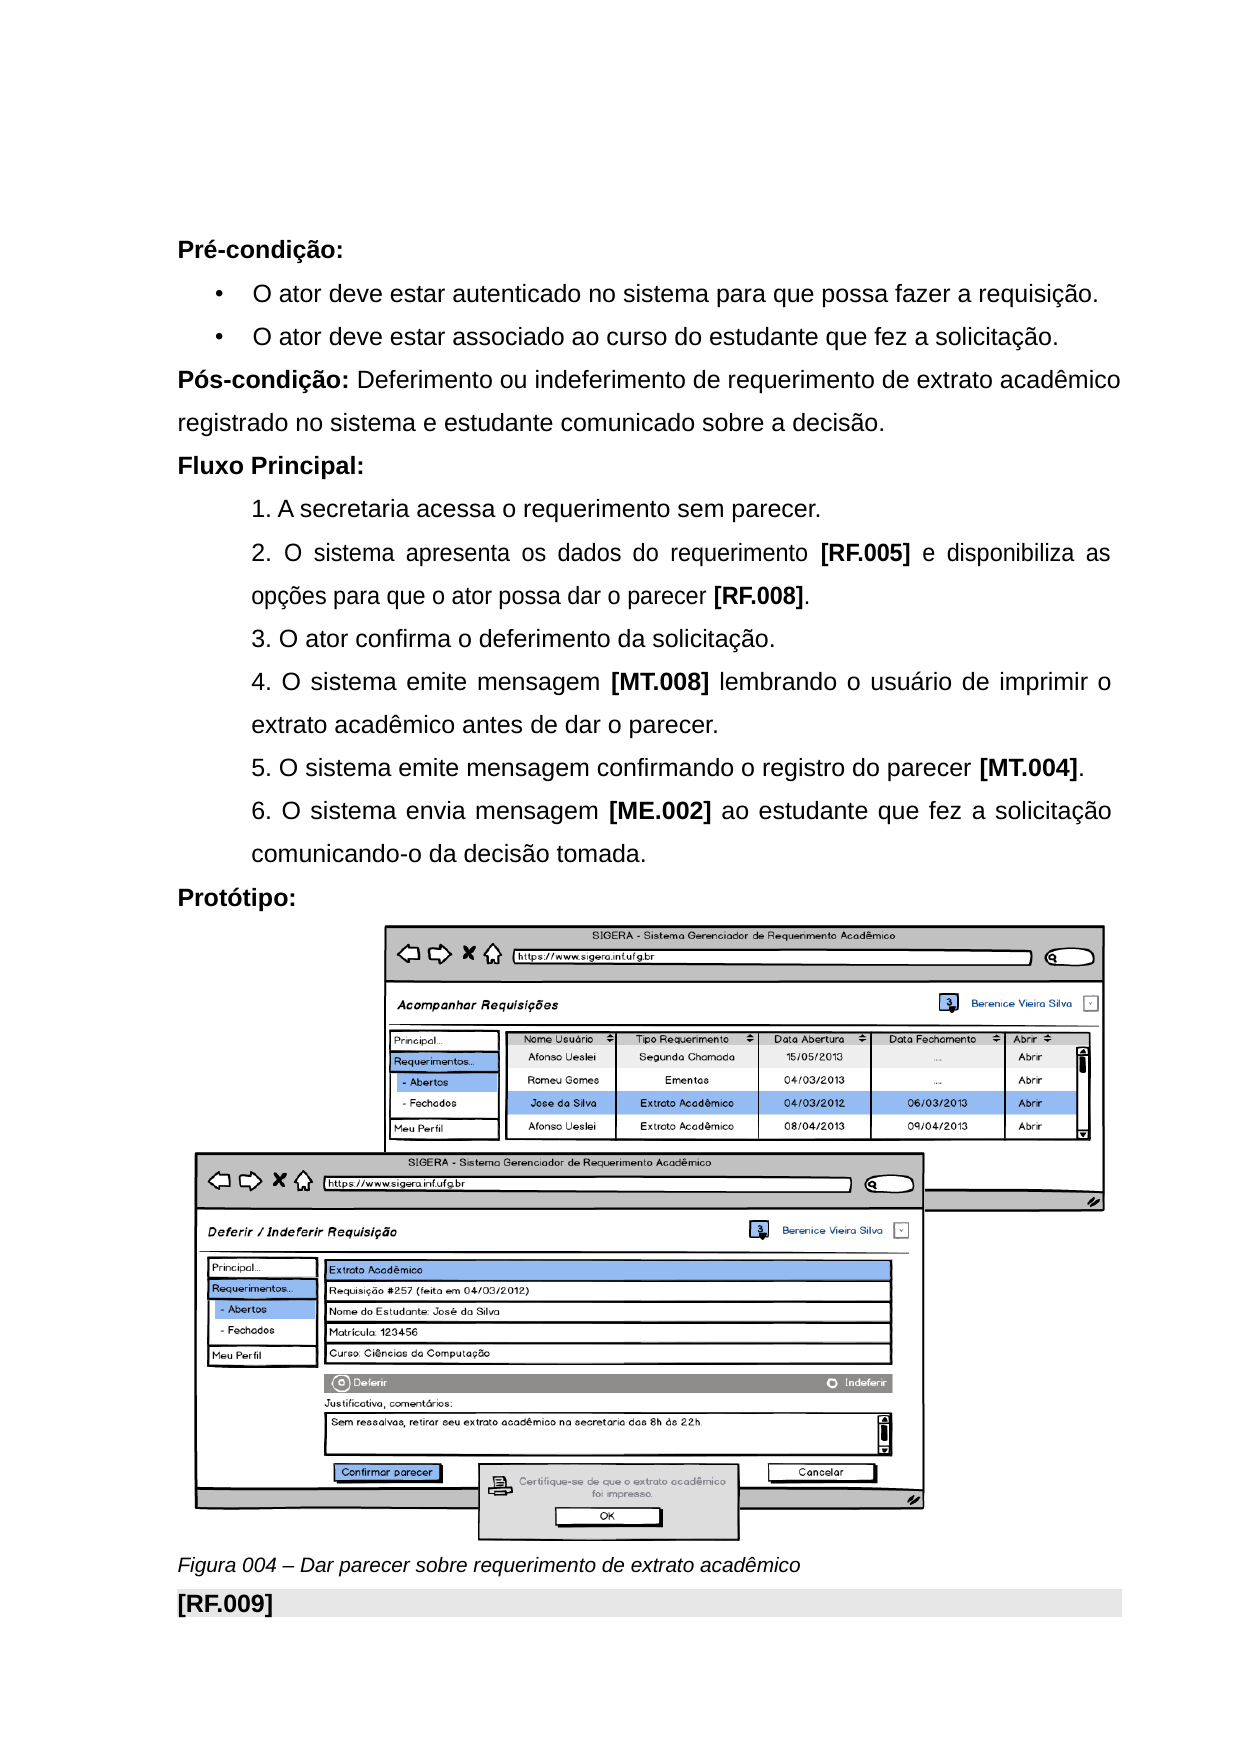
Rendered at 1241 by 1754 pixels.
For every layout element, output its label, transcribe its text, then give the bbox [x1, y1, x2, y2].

text 1. A secretaria acessa o requerimento sem parecer. [177, 494, 1122, 523]
text 6. O sistema envia mensagem [ME.002] ao estudante que fez a solicitação comunicando-o da decisão tomada. [177, 796, 1122, 868]
text Figura 004 – Dar parecer sobre requerimento de extrato acadêmico [177, 926, 1122, 1577]
text 3. O ator confirma o deferimento da solicitação. [177, 624, 1122, 652]
text Protótipo: [177, 882, 1122, 911]
text [RF.009] [177, 1589, 1122, 1617]
text 2. O sistema apresenta os dados do requerimento [RF.005] e disponibiliza as opções para que o ator possa dar o parecer [RF.008]. [177, 537, 1122, 609]
text 5. O sistema emite mensagem confirmando o registro do parecer [MT.004]. [177, 753, 1122, 782]
list O ator deve estar associado ao curso do estudante que fez a solicitação. [215, 322, 1122, 351]
list O ator deve estar autenticado no sistema para que possa fazer a requisição. [215, 278, 1122, 307]
text Pré-condição: [177, 235, 1122, 264]
picture [194, 925, 1105, 1541]
text Fluxo Principal: [177, 451, 1122, 480]
text Pós-condição: Deferimento ou indeferimento de requerimento de extrato acadêmico registrado no sistema e estudante comunicado sobre a decisão. [177, 365, 1122, 437]
text 4. O sistema emite mensagem [MT.008] lembrando o usuário de imprimir o extrato acadêmico antes de dar o parecer. [177, 667, 1122, 739]
